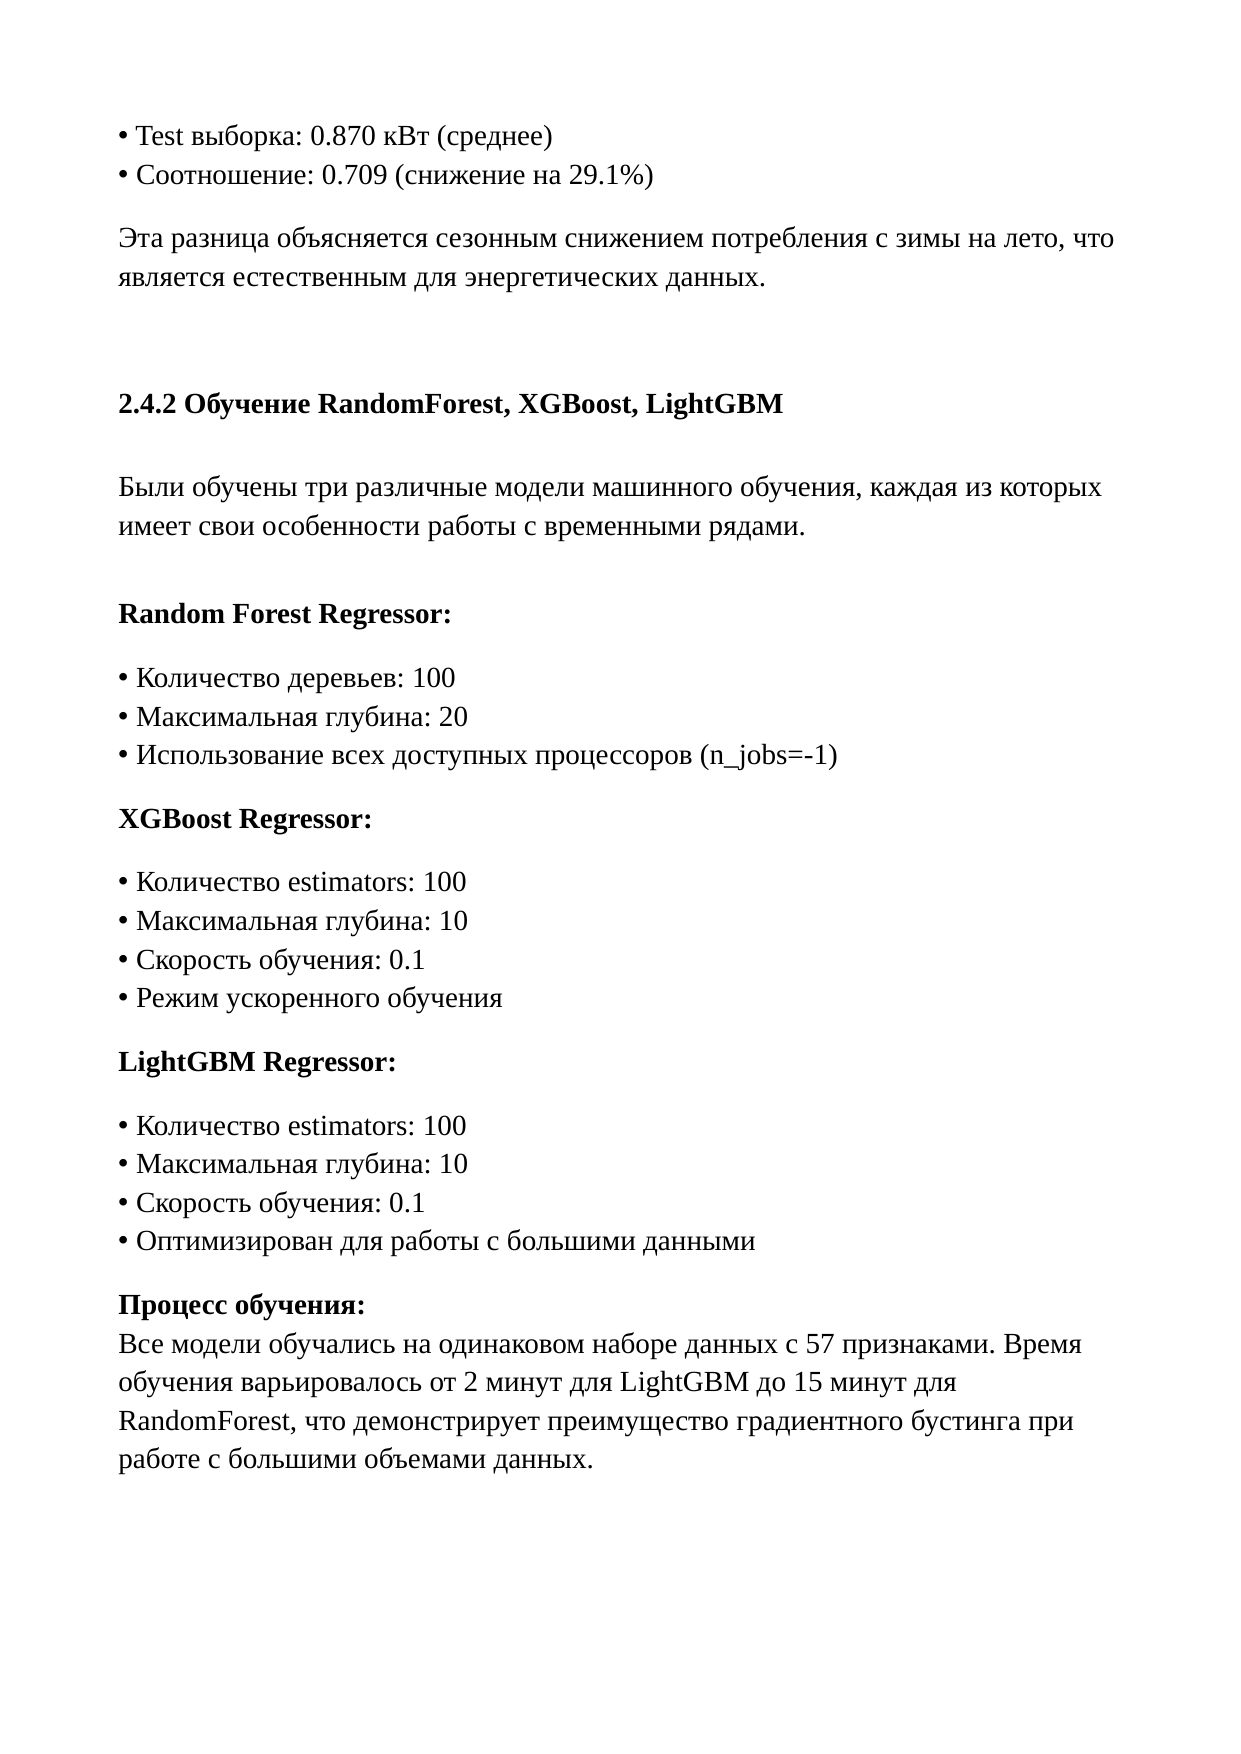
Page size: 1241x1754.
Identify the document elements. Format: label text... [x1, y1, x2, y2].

text LightGBM Regressor: [118, 1044, 1122, 1078]
list Количество estimators: 100 [118, 1108, 1122, 1141]
text Random Forest Regressor: [118, 596, 1122, 630]
list Максимальная глубина: 20 [118, 699, 1122, 732]
list Test выборка: 0.870 кВт (среднее) [118, 118, 1122, 152]
list Количество деревьев: 100 [118, 660, 1122, 694]
list Максимальная глубина: 10 [118, 1146, 1122, 1180]
text Процесс обучения: Все модели обучались на одинаковом наборе данных с 57 признаками. Время обучения варьировалось от 2 минут для LightGBM до 15 минут для RandomForest, что демонстрирует преимущество градиентного бустинга при работе с большими объемами данных. [118, 1287, 1122, 1475]
text XGBoost Regressor: [118, 801, 1122, 834]
list Скорость обучения: 0.1 [118, 1185, 1122, 1218]
list Оптимизирован для работы с большими данными [118, 1223, 1122, 1257]
list Количество estimators: 100 [118, 864, 1122, 898]
list Максимальная глубина: 10 [118, 903, 1122, 937]
text Эта разница объясняется сезонным снижением потребления с зимы на лето, что является естественным для энергетических данных. [118, 220, 1122, 292]
subtitle 2.4.2 Обучение RandomForest, XGBoost, LightGBM [118, 372, 1122, 419]
list Соотношение: 0.709 (снижение на 29.1%) [118, 157, 1122, 190]
list Скорость обучения: 0.1 [118, 942, 1122, 975]
list Режим ускоренного обучения [118, 980, 1122, 1014]
text Были обучены три различные модели машинного обучения, каждая из которых имеет свои особенности работы с временными рядами. [118, 469, 1122, 541]
list Использование всех доступных процессоров (n_jobs=-1) [118, 737, 1122, 771]
